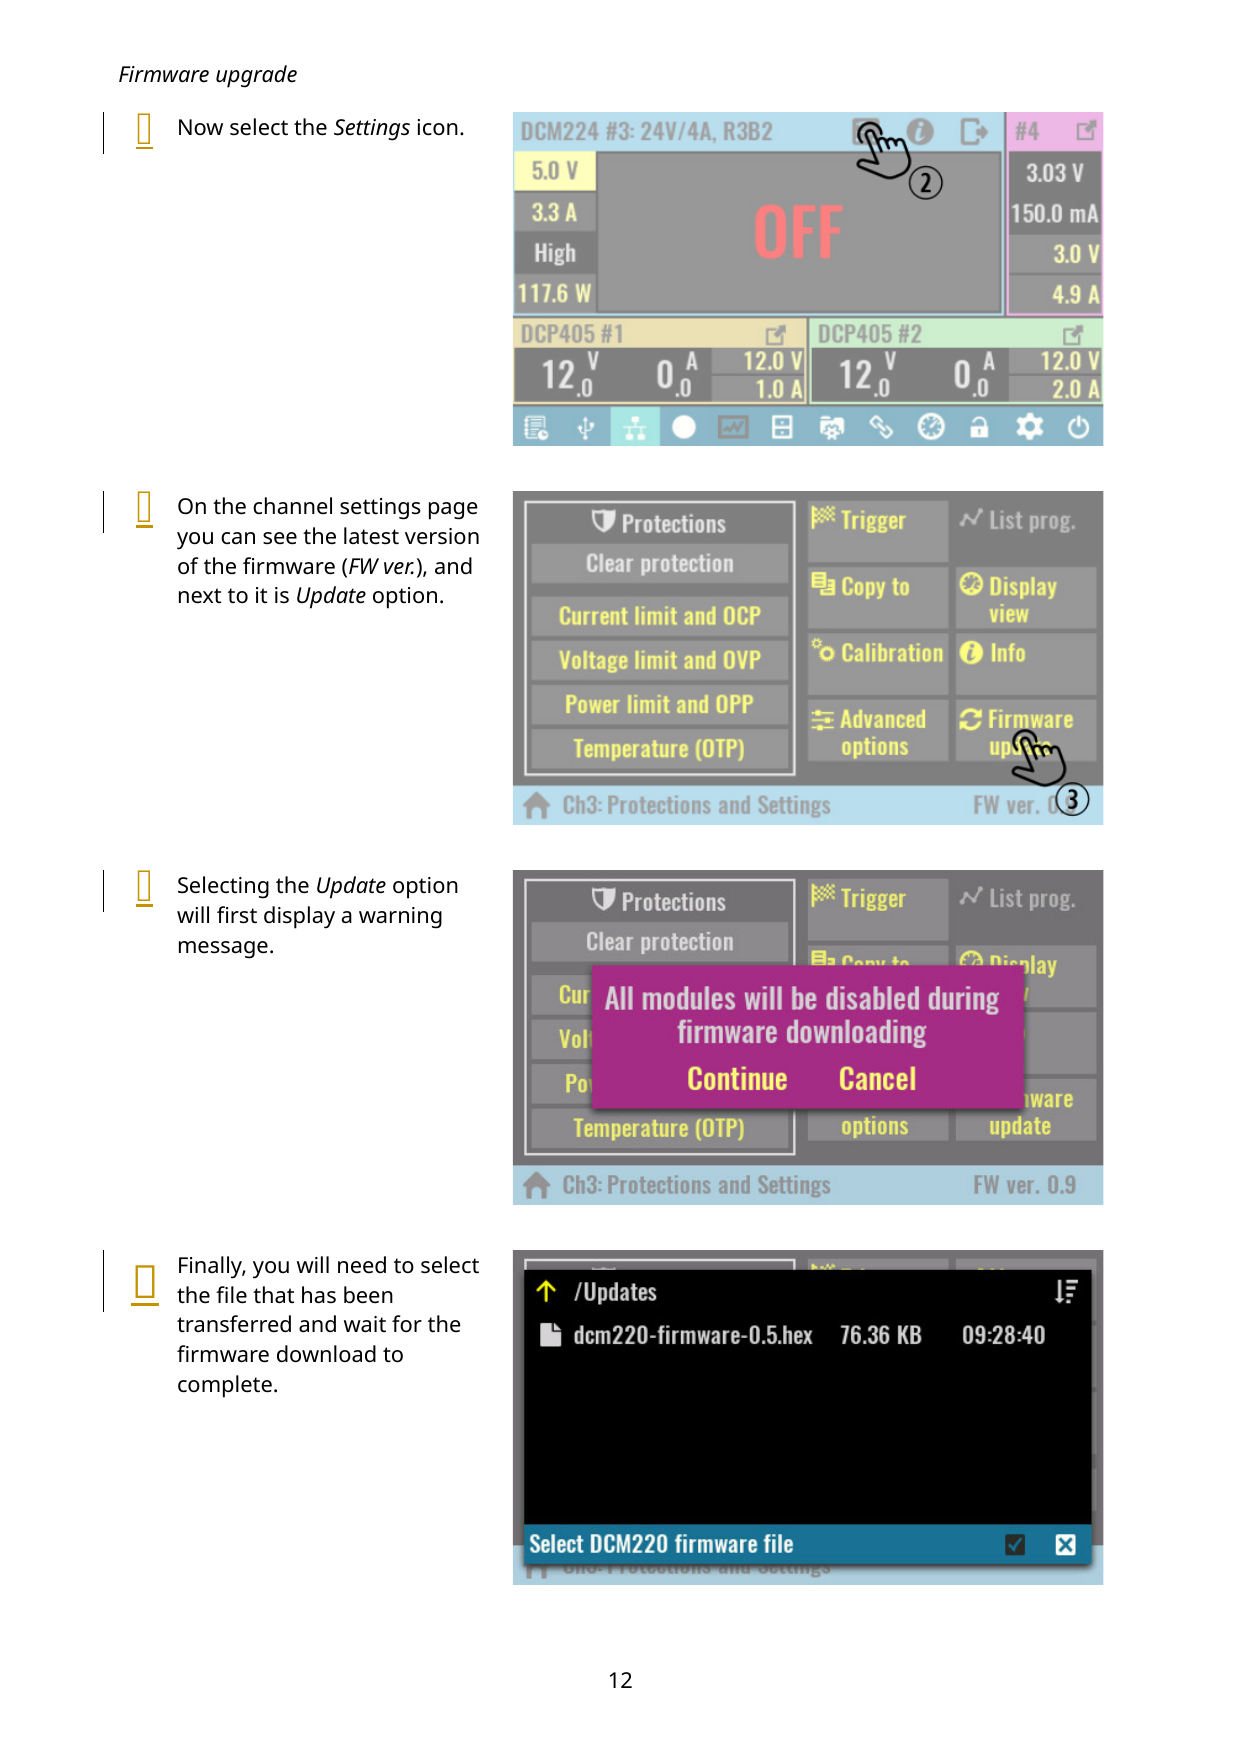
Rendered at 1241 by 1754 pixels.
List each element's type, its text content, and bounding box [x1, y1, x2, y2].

picture [512, 112, 1104, 446]
picture [512, 1250, 1104, 1585]
table_header Now select the Settings icon. [171, 107, 495, 468]
table_header  [118, 107, 171, 468]
table_header  [118, 1244, 171, 1607]
table_header  [118, 485, 171, 847]
table_header [495, 485, 1122, 847]
table_header [495, 1244, 1122, 1607]
table_header Finally, you will need to select the file that has been transferred and wait for the firmware download to complete. [171, 1244, 495, 1607]
table_header [495, 864, 1122, 1227]
table_header [495, 107, 1122, 468]
picture [512, 491, 1104, 825]
table_header  [118, 864, 171, 1227]
picture [512, 870, 1104, 1205]
table_header On the channel settings page you can see the latest version of the firmware (FW ver.), and next to it is Update option. [171, 485, 495, 847]
table_header Selecting the Update option will first display a warning message. [171, 864, 495, 1227]
